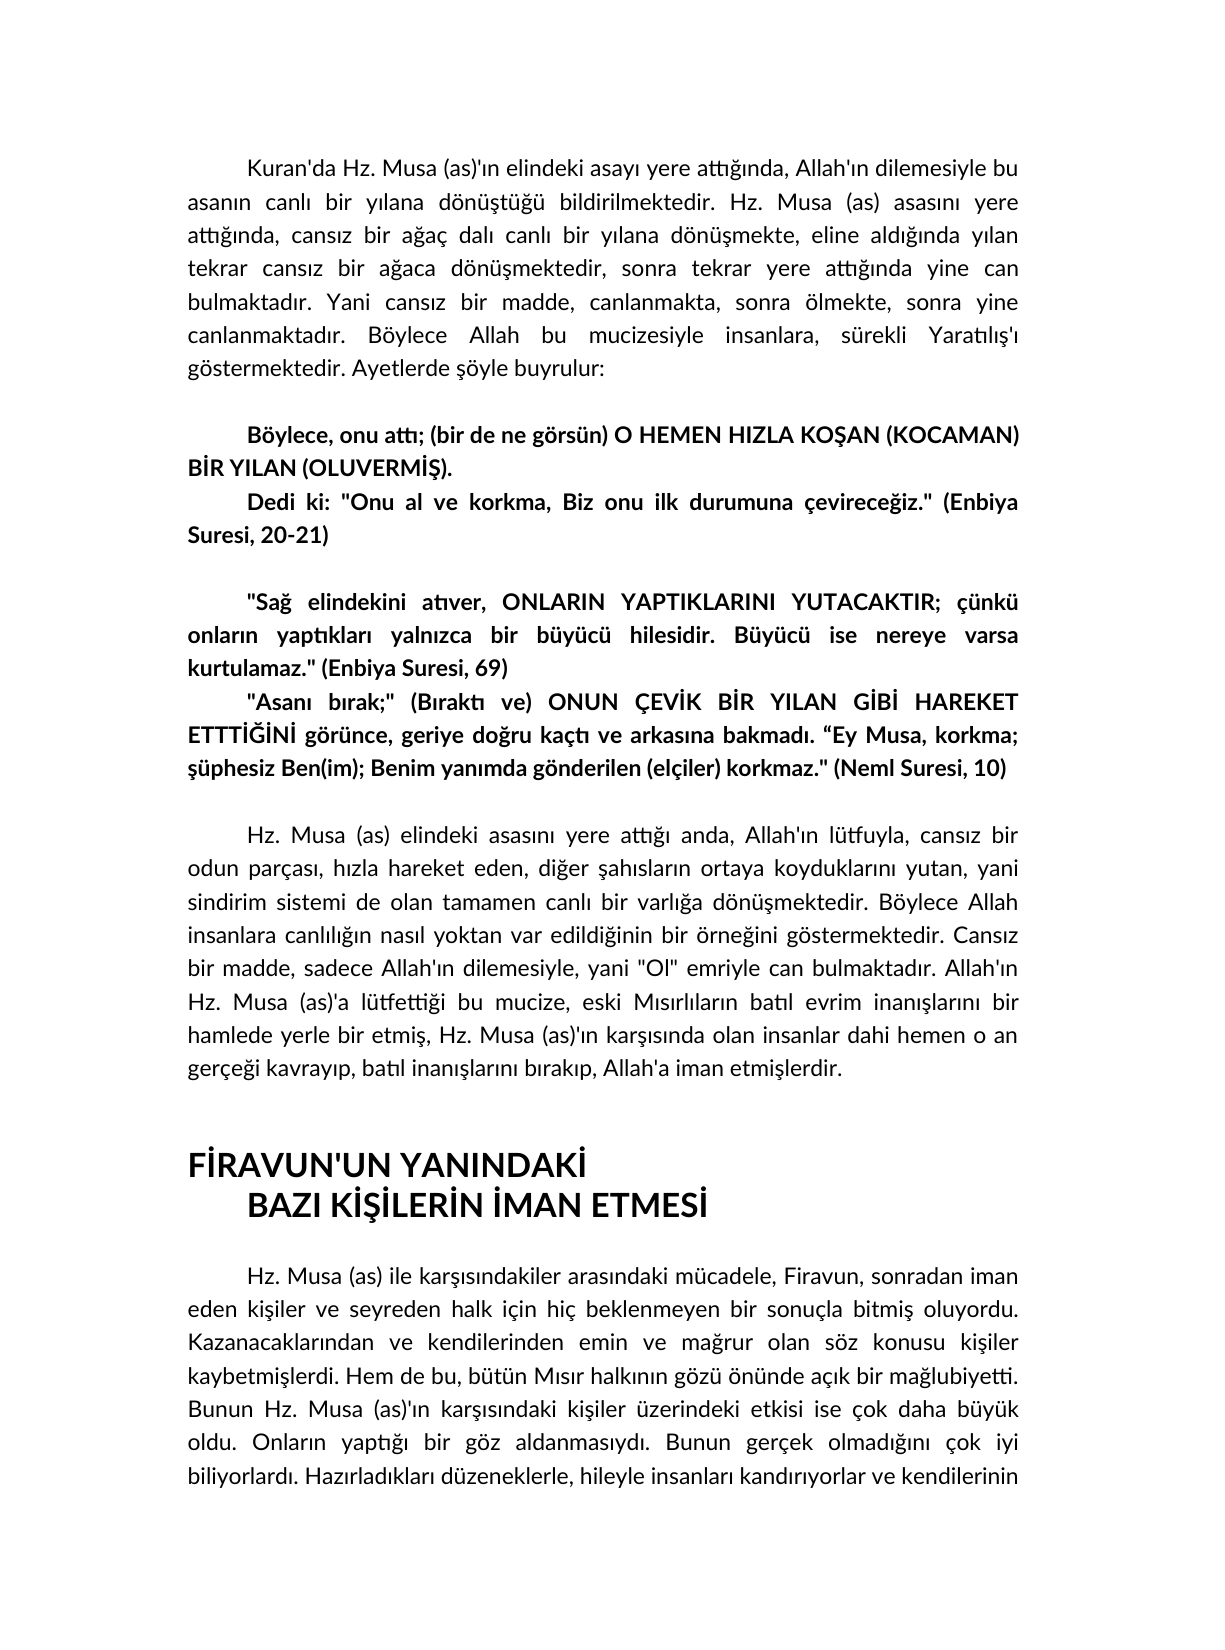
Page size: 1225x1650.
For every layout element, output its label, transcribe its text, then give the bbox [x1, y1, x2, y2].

text FİRAVUN'UN YANINDAKİ [187, 1117, 1020, 1184]
text "Asanı bırak;" (Bıraktı ve) ONUN ÇEVİK BİR YILAN GİBİ HAREKET ETTTİĞİNİ görünce, geriye doğru kaçtı ve arkasına bakmadı. “Ey Musa, korkma; şüphesiz Ben(im); Benim yanımda gönderilen (elçiler) korkmaz." (Neml Suresi, 10) [187, 683, 1020, 783]
text Hz. Musa (as) ile karşısındakiler arasındaki mücadele, Firavun, sonradan iman eden kişiler ve seyreden halk için hiç beklenmeyen bir sonuçla bitmiş oluyordu. Kazanacaklarından ve kendilerinden emin ve mağrur olan söz konusu kişiler kaybetmişlerdi. Hem de bu, bütün Mısır halkının gözü önünde açık bir mağlubiyetti. Bunun Hz. Musa (as)'ın karşısındaki kişiler üzerindeki etkisi ise çok daha büyük oldu. Onların yaptığı bir göz aldanmasıydı. Bunun gerçek olmadığını çok iyi biliyorlardı. Hazırladıkları düzeneklerle, hileyle insanları kandırıyorlar ve kendilerinin [187, 1257, 1020, 1491]
text "Sağ elindekini atıver, ONLARIN YAPTIKLARINI YUTACAKTIR; çünkü onların yaptıkları yalnızca bir büyücü hilesidir. Büyücü ise nereye varsa kurtulamaz." (Enbiya Suresi, 69) [187, 583, 1020, 683]
text Dedi ki: "Onu al ve korkma, Biz onu ilk durumuna çevireceğiz." (Enbiya Suresi, 20-21) [187, 483, 1020, 550]
text Kuran'da Hz. Musa (as)'ın elindeki asayı yere attığında, Allah'ın dilemesiyle bu asanın canlı bir yılana dönüştüğü bildirilmektedir. Hz. Musa (as) asasını yere attığında, cansız bir ağaç dalı canlı bir yılana dönüşmekte, eline aldığında yılan tekrar cansız bir ağaca dönüşmektedir, sonra tekrar yere attığında yine can bulmaktadır. Yani cansız bir madde, canlanmakta, sonra ölmekte, sonra yine canlanmaktadır. Böylece Allah bu mucizesiyle insanlara, sürekli Yaratılış'ı göstermektedir. Ayetlerde şöyle buyrulur: [187, 150, 1020, 383]
text BAZI KİŞİLERİN İMAN ETMESİ [187, 1184, 1020, 1224]
text Böylece, onu attı; (bir de ne görsün) O HEMEN HIZLA KOŞAN (KOCAMAN) BİR YILAN (OLUVERMİŞ). [187, 417, 1020, 483]
text Hz. Musa (as) elindeki asasını yere attığı anda, Allah'ın lütfuyla, cansız bir odun parçası, hızla hareket eden, diğer şahısların ortaya koyduklarını yutan, yani sindirim sistemi de olan tamamen canlı bir varlığa dönüşmektedir. Böylece Allah insanlara canlılığın nasıl yoktan var edildiğinin bir örneğini göstermektedir. Cansız bir madde, sadece Allah'ın dilemesiyle, yani "Ol" emriyle can bulmaktadır. Allah'ın Hz. Musa (as)'a lütfettiği bu mucize, eski Mısırlıların batıl evrim inanışlarını bir hamlede yerle bir etmiş, Hz. Musa (as)'ın karşısında olan insanlar dahi hemen o an gerçeği kavrayıp, batıl inanışlarını bırakıp, Allah'a iman etmişlerdir. [187, 817, 1020, 1083]
